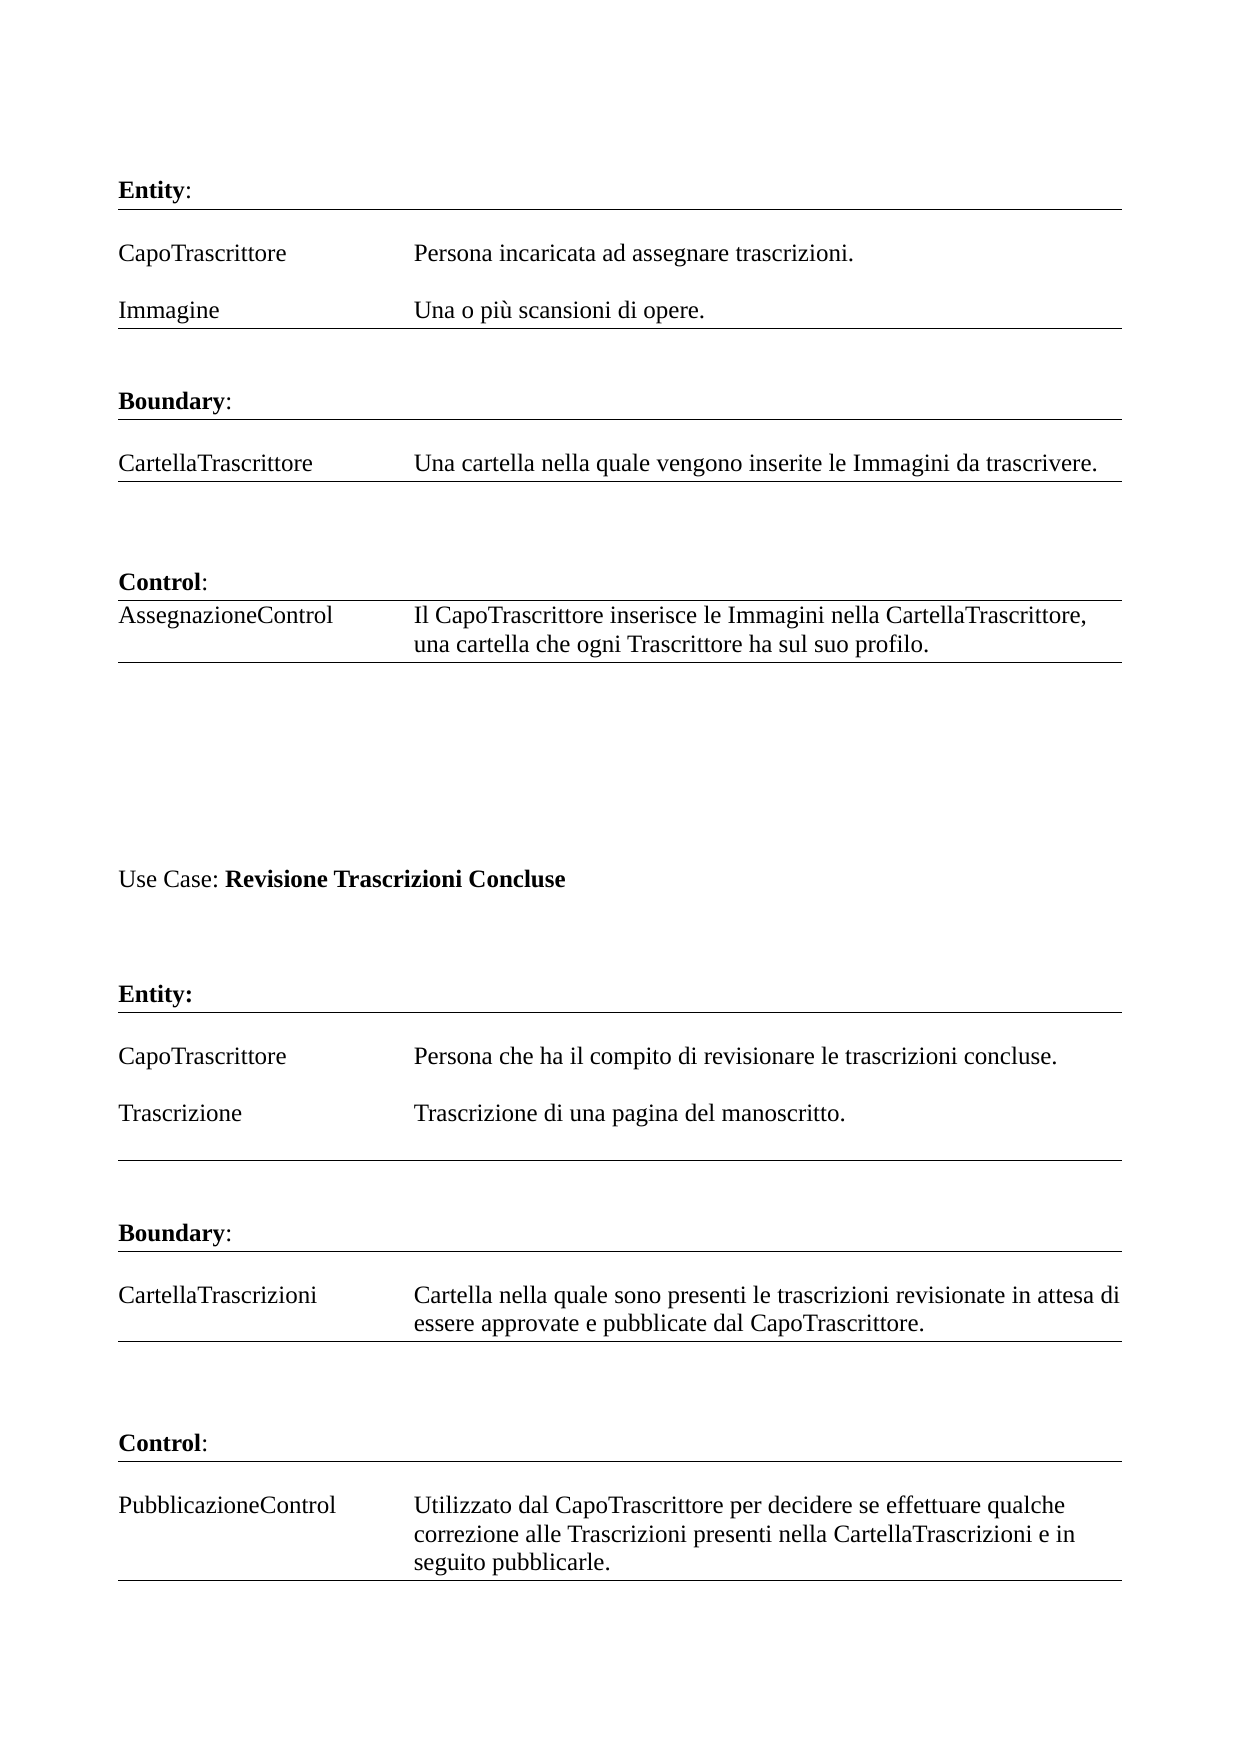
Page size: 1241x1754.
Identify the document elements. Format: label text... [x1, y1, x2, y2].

text Use Case: Revisione Trascrizioni Concluse [118, 864, 1122, 892]
text Immagine Una o più scansioni di opere. [118, 295, 1122, 328]
text CapoTrascrittore Persona incaricata ad assegnare trascrizioni. [118, 238, 1122, 266]
text CartellaTrascrittore Una cartella nella quale vengono inserite le Immagini da trascrivere. [118, 448, 1122, 481]
text AssegnazioneControl Il CapoTrascrittore inserisce le Immagini nella CartellaTrascrittore, una cartella che ogni Trascrittore ha sul suo profilo. [118, 601, 1122, 662]
text Control: [118, 1428, 1122, 1461]
text CartellaTrascrizioni Cartella nella quale sono presenti le trascrizioni revisionate in attesa di essere approvate e pubblicate dal CapoTrascrittore. [118, 1280, 1122, 1341]
text Boundary: [118, 386, 1122, 419]
text Entity: [118, 176, 1122, 209]
text Boundary: [118, 1218, 1122, 1251]
text Control: [118, 567, 1122, 600]
text PubblicazioneControl Utilizzato dal CapoTrascrittore per decidere se effettuare qualche correzione alle Trascrizioni presenti nella CartellaTrascrizioni e in seguito pubblicarle. [118, 1490, 1122, 1580]
text CapoTrascrittore Persona che ha il compito di revisionare le trascrizioni concluse. [118, 1041, 1122, 1069]
text Entity: [118, 979, 1122, 1012]
text Trascrizione Trascrizione di una pagina del manoscritto. [118, 1098, 1122, 1127]
